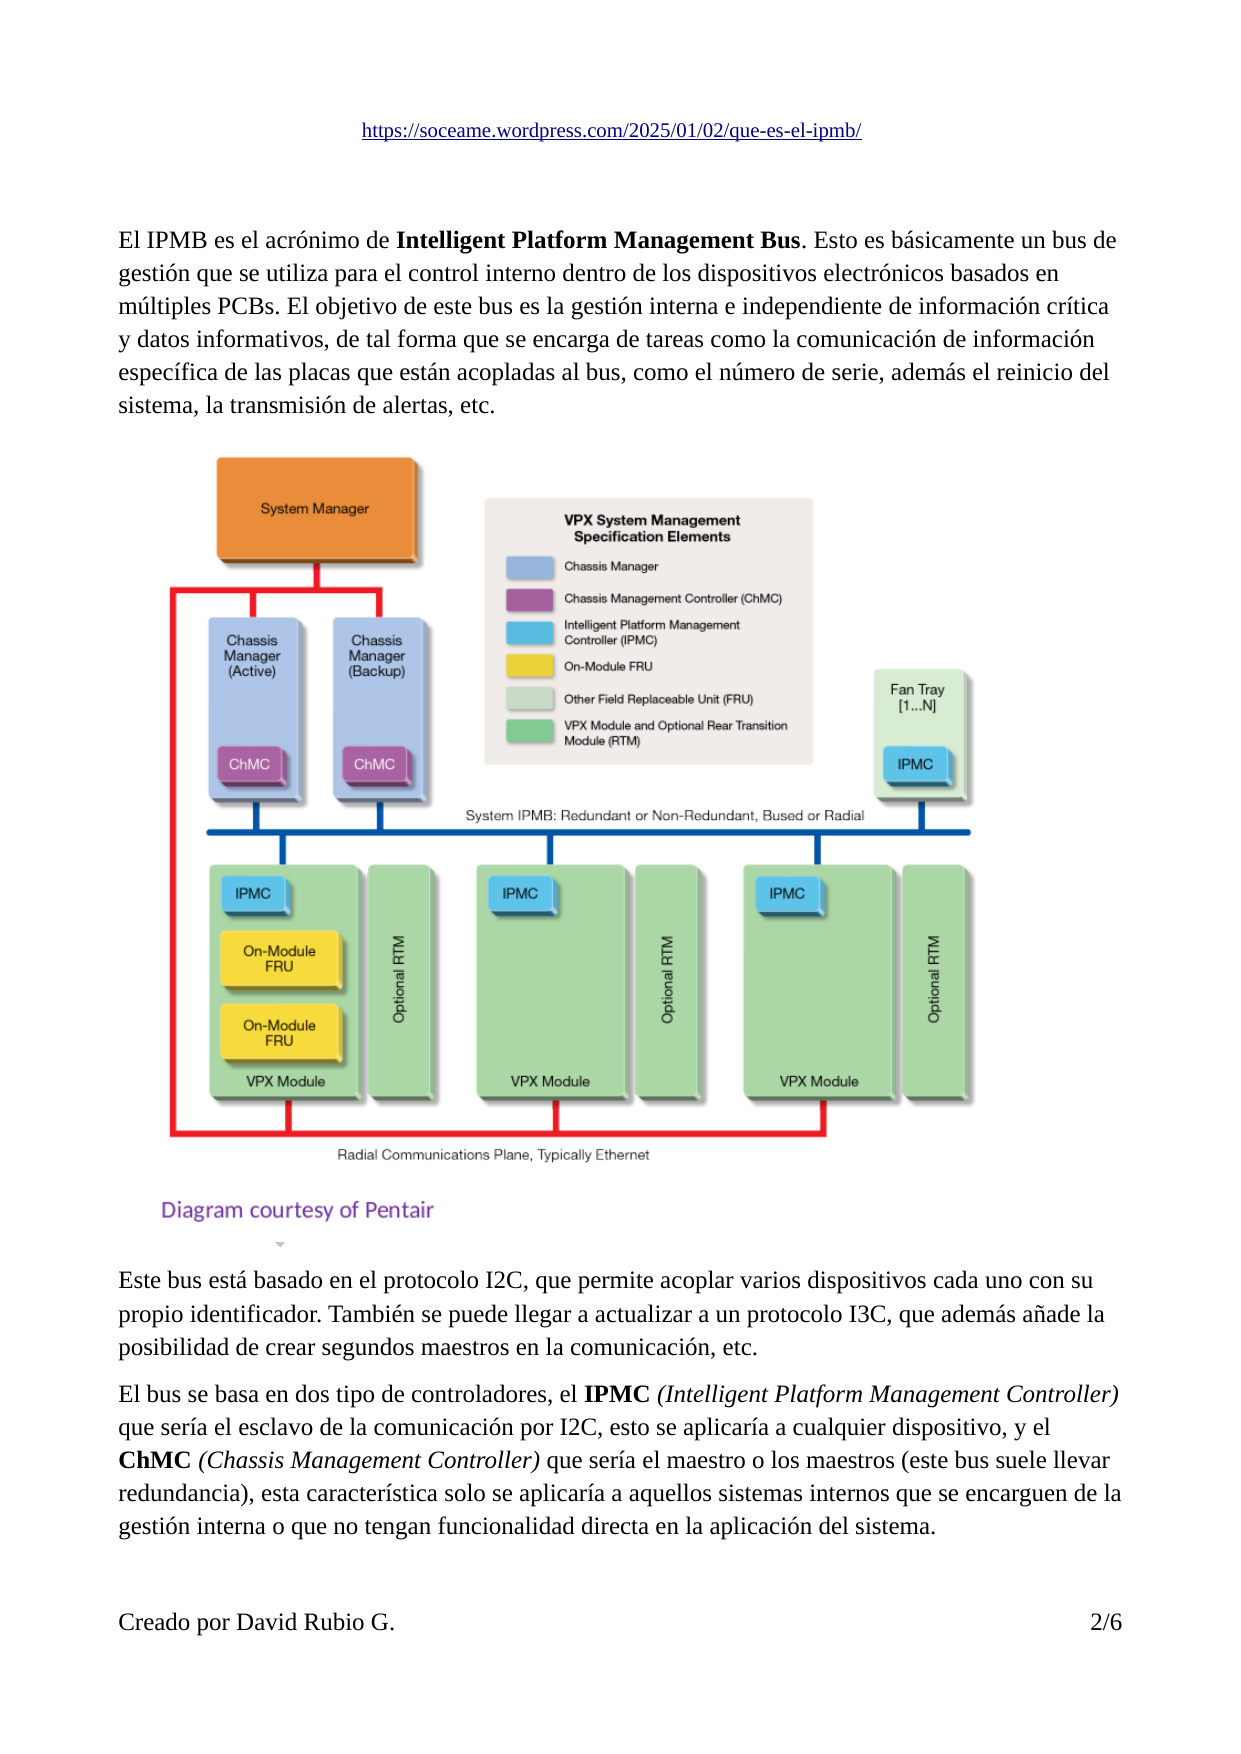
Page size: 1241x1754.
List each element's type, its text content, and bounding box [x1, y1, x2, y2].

text El bus se basa en dos tipo de controladores, el IPMC (Intelligent Platform Management Controller) que sería el esclavo de la comunicación por I2C, esto se aplicaría a cualquier dispositivo, y el ChMC (Chassis Management Controller) que sería el maestro o los maestros (este bus suele llevar redundancia), esta característica solo se aplicaría a aquellos sistemas internos que se encarguen de la gestión interna o que no tengan funcionalidad directa en la aplicación del sistema. [118, 1379, 1122, 1540]
text Este bus está basado en el protocolo I2C, que permite acoplar varios dispositivos cada uno con su propio identificador. También se puede llegar a actualizar a un protocolo I3C, que además añade la posibilidad de crear segundos maestros en la comunicación, etc. [118, 1266, 1122, 1360]
picture [118, 437, 1007, 1242]
text El IPMB es el acrónimo de Intelligent Platform Management Bus. Esto es básicamente un bus de gestión que se utiliza para el control interno dentro de los dispositivos electrónicos basados en múltiples PCBs. El objetivo de este bus es la gestión interna e independiente de información crítica y datos informativos, de tal forma que se encarga de tareas como la comunicación de información específica de las placas que están acopladas al bus, como el número de serie, además el reinicio del sistema, la transmisión de alertas, etc. [118, 225, 1122, 418]
